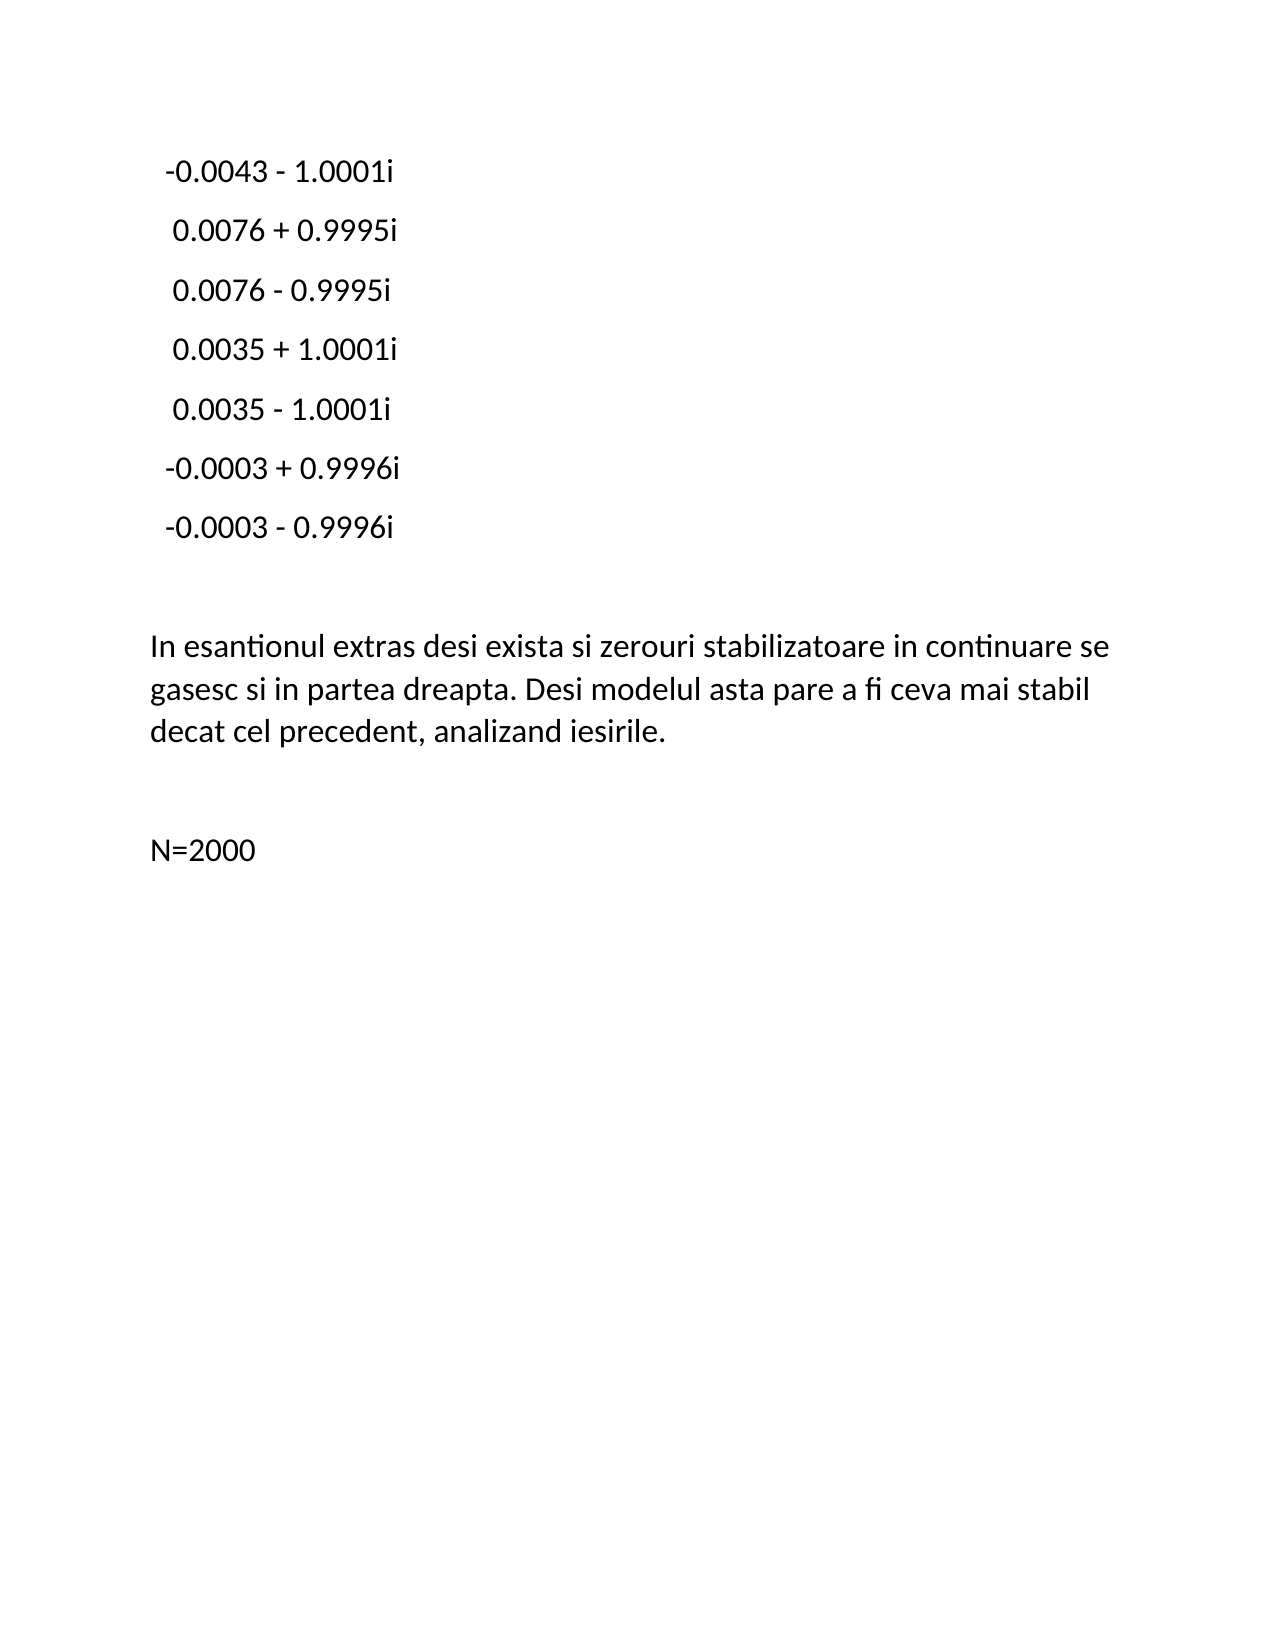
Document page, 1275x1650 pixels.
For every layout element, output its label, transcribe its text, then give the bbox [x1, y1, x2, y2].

text In esantionul extras desi exista si zerouri stabilizatoare in continuare se gasesc si in partea dreapta. Desi modelul asta pare a fi ceva mai stabil decat cel precedent, analizand iesirile. [150, 625, 1125, 751]
text 0.0076 + 0.9995i [150, 209, 1125, 250]
text 0.0076 - 0.9995i [150, 269, 1125, 309]
text 0.0035 + 1.0001i [150, 328, 1125, 369]
text -0.0003 + 0.9996i [150, 447, 1125, 488]
text -0.0043 - 1.0001i [150, 150, 1125, 191]
text 0.0035 - 1.0001i [150, 387, 1125, 428]
text N=2000 [150, 829, 1125, 870]
text -0.0003 - 0.9996i [150, 506, 1125, 547]
